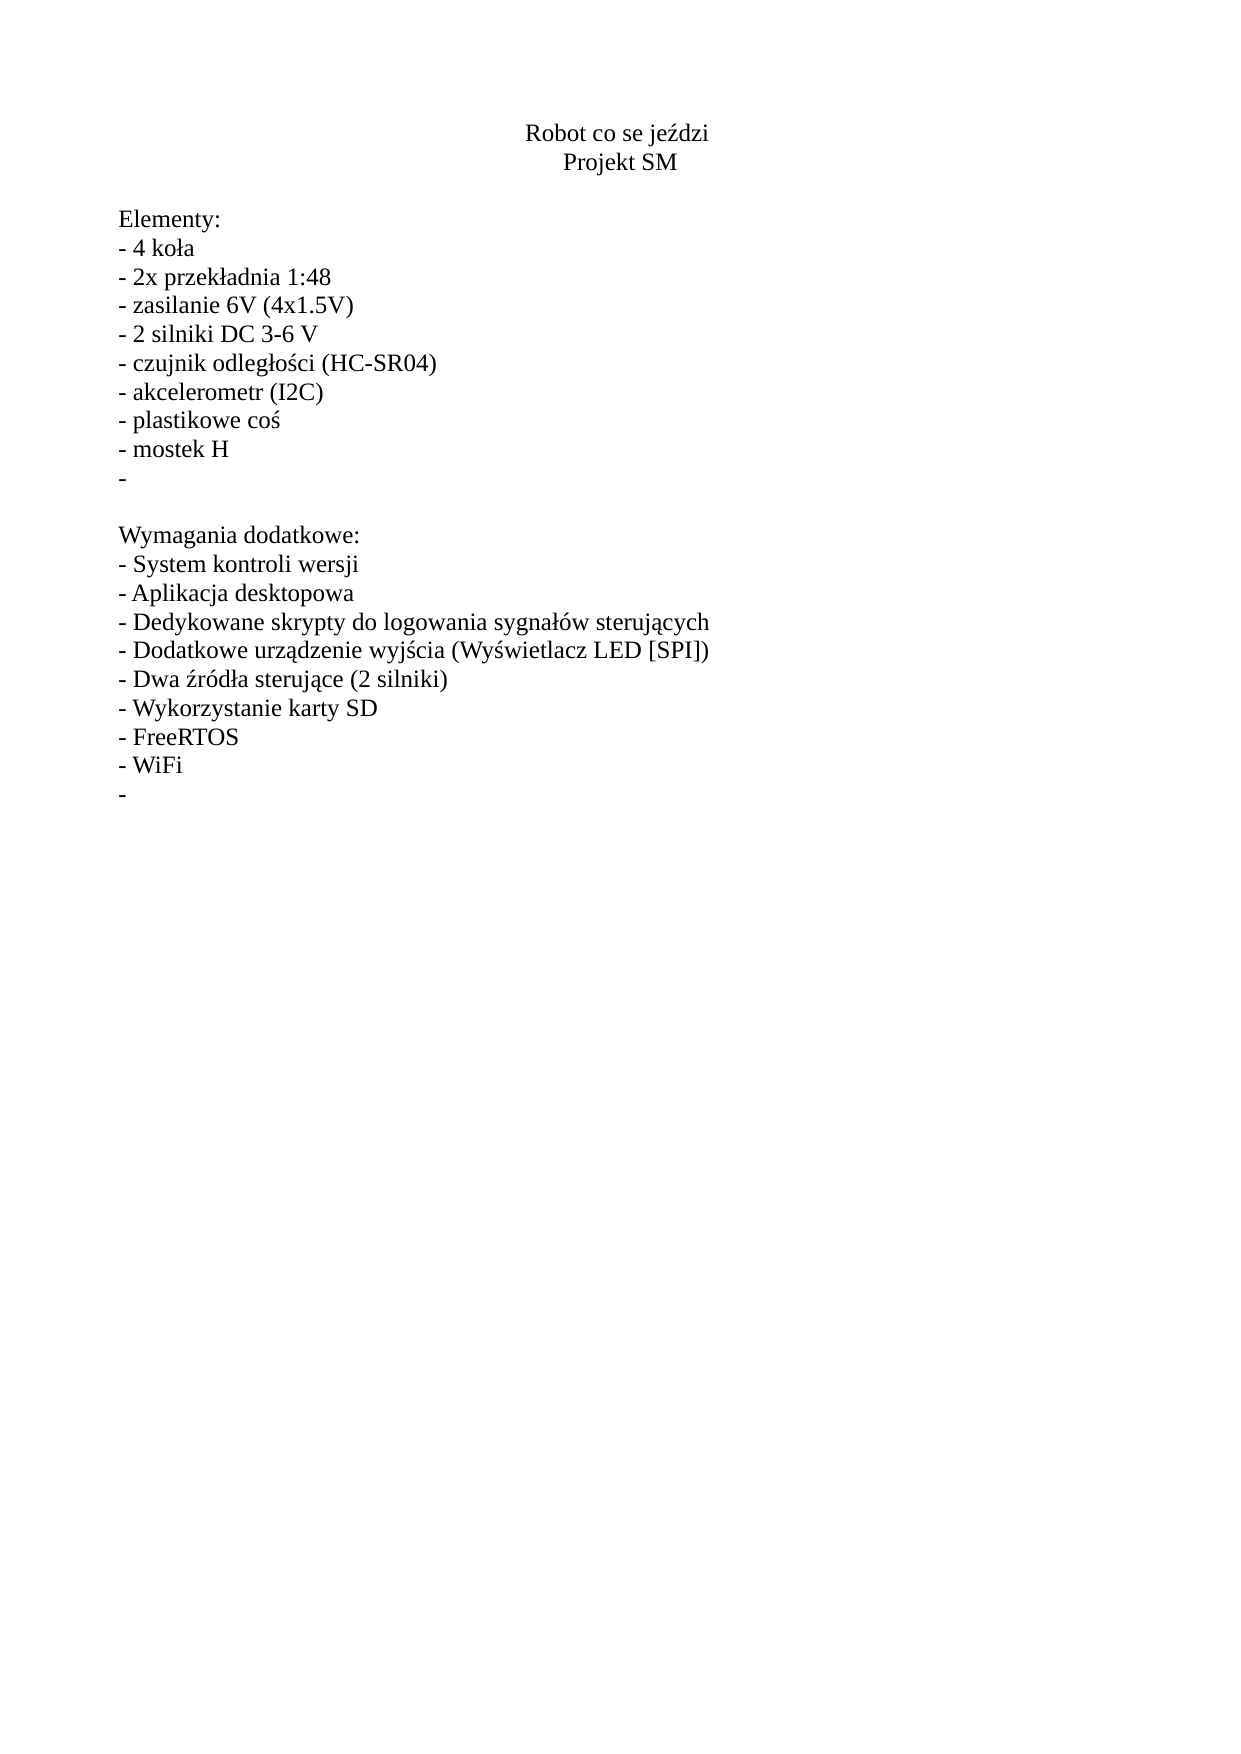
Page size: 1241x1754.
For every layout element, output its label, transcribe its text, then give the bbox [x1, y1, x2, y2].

text Wymagania dodatkowe: [118, 521, 1122, 549]
text Projekt SM [118, 147, 1122, 176]
text - plastikowe coś [118, 406, 1122, 434]
text - 4 koła [118, 233, 1122, 262]
text - Dodatkowe urządzenie wyjścia (Wyświetlacz LED [SPI]) [118, 636, 1122, 664]
text Elementy: [118, 204, 1122, 233]
text - zasilanie 6V (4x1.5V) [118, 291, 1122, 319]
text - FreeRTOS [118, 722, 1122, 751]
text - 2 silniki DC 3-6 V [118, 319, 1122, 348]
text - WiFi [118, 751, 1122, 779]
text - Aplikacja desktopowa [118, 578, 1122, 607]
text - Wykorzystanie karty SD [118, 693, 1122, 722]
text - czujnik odległości (HC-SR04) [118, 348, 1122, 377]
text Robot co se jeździ [118, 118, 1122, 147]
text - mostek H [118, 434, 1122, 463]
text - System kontroli wersji [118, 549, 1122, 578]
text - akcelerometr (I2C) [118, 377, 1122, 406]
text - Dwa źródła sterujące (2 silniki) [118, 664, 1122, 693]
text - 2x przekładnia 1:48 [118, 262, 1122, 291]
text - [118, 779, 1122, 808]
text - Dedykowane skrypty do logowania sygnałów sterujących [118, 607, 1122, 636]
text - [118, 463, 1122, 492]
